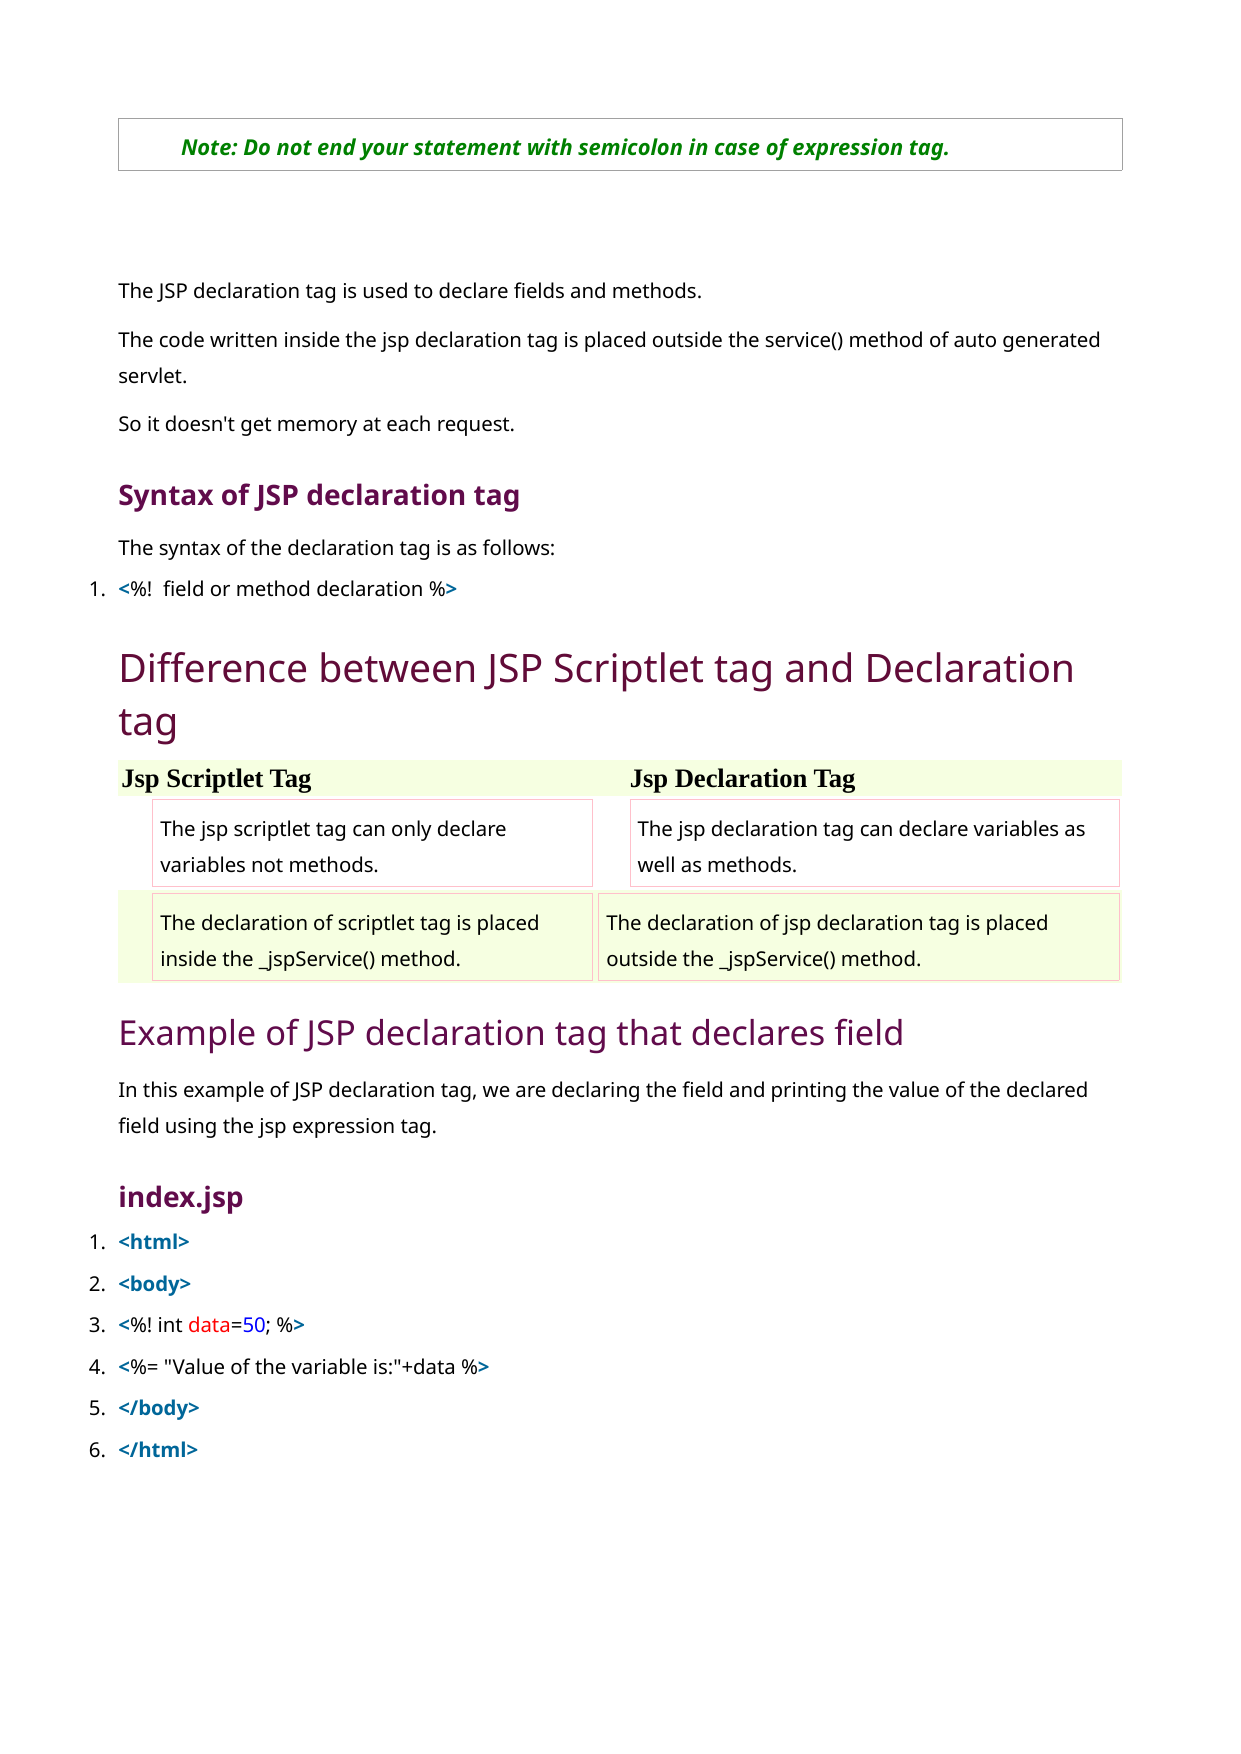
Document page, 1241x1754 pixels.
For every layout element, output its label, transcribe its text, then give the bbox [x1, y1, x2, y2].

subtitle Difference between JSP Scriptlet tag and Declaration tag [118, 641, 1122, 747]
table_header Jsp Declaration Tag [595, 760, 1122, 796]
table_cell The declaration of jsp declaration tag is placed outside the _jspService() method. [595, 890, 1122, 983]
subtitle index.jsp [118, 1177, 1122, 1215]
list </body> [118, 1394, 1122, 1422]
subtitle Example of JSP declaration tag that declares field [118, 1008, 1122, 1055]
text In this example of JSP declaration tag, we are declaring the field and printing the value of the declared field using the jsp expression tag. [118, 1067, 1122, 1139]
list <html> [118, 1228, 1122, 1255]
list <body> [118, 1269, 1122, 1297]
text The JSP declaration tag is used to declare fields and methods. [118, 269, 1122, 304]
list <%! int data=50; %> [118, 1311, 1122, 1338]
text The syntax of the declaration tag is as follows: [118, 526, 1122, 562]
table_cell The jsp scriptlet tag can only declare variables not methods. [118, 796, 595, 889]
list <%= "Value of the variable is:"+data %> [118, 1352, 1122, 1380]
subtitle Note: Do not end your statement with semicolon in case of expression tag. [119, 119, 1122, 170]
subtitle Syntax of JSP declaration tag [118, 475, 1122, 513]
table_header Jsp Scriptlet Tag [118, 760, 595, 796]
list <%! field or method declaration %> [118, 574, 1122, 602]
table_cell The jsp declaration tag can declare variables as well as methods. [595, 796, 1122, 889]
text So it doesn't get memory at each request. [118, 401, 1122, 437]
table_cell The declaration of scriptlet tag is placed inside the _jspService() method. [118, 890, 595, 983]
list </html> [118, 1436, 1122, 1463]
text The code written inside the jsp declaration tag is placed outside the service() method of auto generated servlet. [118, 317, 1122, 389]
